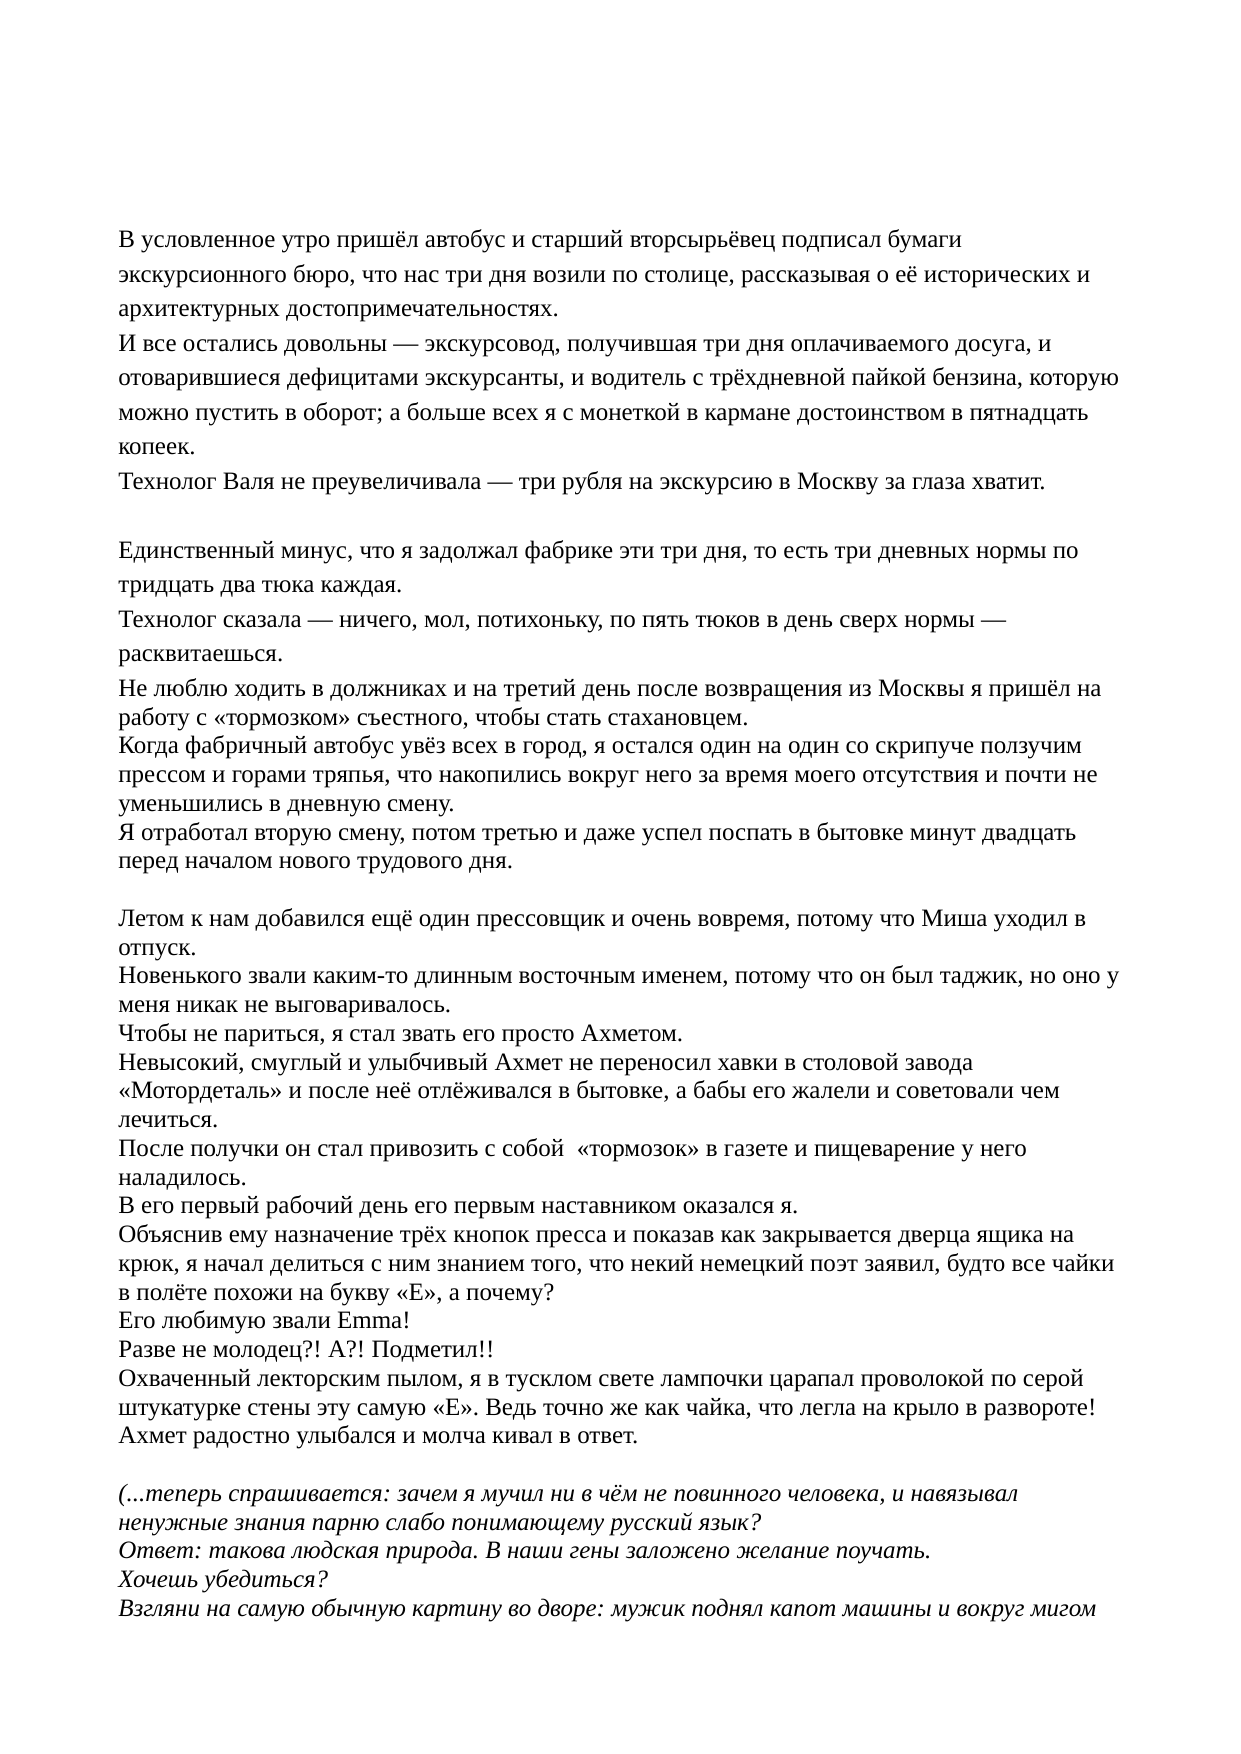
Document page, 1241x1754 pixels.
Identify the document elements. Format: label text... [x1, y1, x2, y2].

text Хочешь убедиться? [118, 1564, 1122, 1593]
text Взгляни на самую обычную картину во дворе: мужик поднял капот машины и вокруг мигом [118, 1593, 1122, 1622]
text Новенького звали каким-то длинным восточным именем, потому что он был таджик, но оно у меня никак не выговаривалось. [118, 960, 1122, 1018]
text Технолог Валя не преувеличивала — три рубля на экскурсию в Москву за глаза хватит. [118, 466, 1122, 495]
text Когда фабричный автобус увёз всех в город, я остался один на один со скрипуче ползучим прессом и горами тряпья, что накопились вокруг него за время моего отсутствия и почти не уменьшились в дневную смену. [118, 730, 1122, 817]
text (...теперь спрашивается: зачем я мучил ни в чём не повинного человека, и навязывал ненужные знания парню слабо понимающему русский язык? [118, 1478, 1122, 1535]
text Не люблю ходить в должниках и на третий день после возвращения из Москвы я пришёл на работу с «тормозком» съестного, чтобы стать стахановцем. [118, 673, 1122, 730]
text Охваченный лекторским пылом, я в тусклом свете лампочки царапал проволокой по серой штукатурке стены эту самую «Е». Ведь точно же как чайка, что легла на крыло в развороте! [118, 1363, 1122, 1420]
text После получки он стал привозить с собой «тормозок» в газете и пищеварение у него наладилось. [118, 1133, 1122, 1190]
text Технолог сказала — ничего, мол, потихоньку, по пять тюков в день сверх нормы — расквитаешься. [118, 604, 1122, 667]
text Его любимую звали Emma! [118, 1305, 1122, 1334]
text Невысокий, смуглый и улыбчивый Ахмет не переносил хавки в столовой завода «Мотордеталь» и после неё отлёживался в бытовке, а бабы его жалели и советовали чем лечиться. [118, 1047, 1122, 1133]
text И все остались довольны — экскурсовод, получившая три дня оплачиваемого досуга, и отоварившиеся дефицитами экскурсанты, и водитель с трёхдневной пайкой бензина, которую можно пустить в оборот; а больше всех я с монеткой в кармане достоинством в пятнадцать копеек. [118, 328, 1122, 460]
text Объяснив ему назначение трёх кнопок пресса и показав как закрывается дверца ящика на крюк, я начал делиться с ним знанием того, что некий немецкий поэт заявил, будто все чайки в полёте похожи на букву «Е», а почему? [118, 1219, 1122, 1305]
text Единственный минус, что я задолжал фабрике эти три дня, то есть три дневных нормы по тридцать два тюка каждая. [118, 535, 1122, 598]
text Разве не молодец?! А?! Подметил!! [118, 1334, 1122, 1363]
text Летом к нам добавился ещё один прессовщик и очень вовремя, потому что Миша уходил в отпуск. [118, 903, 1122, 960]
text Я отработал вторую смену, потом третью и даже успел поспать в бытовке минут двадцать перед началом нового трудового дня. [118, 817, 1122, 874]
text Чтобы не париться, я стал звать его просто Ахметом. [118, 1018, 1122, 1047]
text В его первый рабочий день его первым наставником оказался я. [118, 1190, 1122, 1219]
text Ответ: такова людская природа. В наши гены заложено желание поучать. [118, 1535, 1122, 1564]
text В условленное утро пришёл автобус и старший вторсырьёвец подписал бумаги экскурсионного бюро, что нас три дня возили по столице, рассказывая о её исторических и архитектурных достопримечательностях. [118, 224, 1122, 322]
text Ахмет радостно улыбался и молча кивал в ответ. [118, 1420, 1122, 1449]
